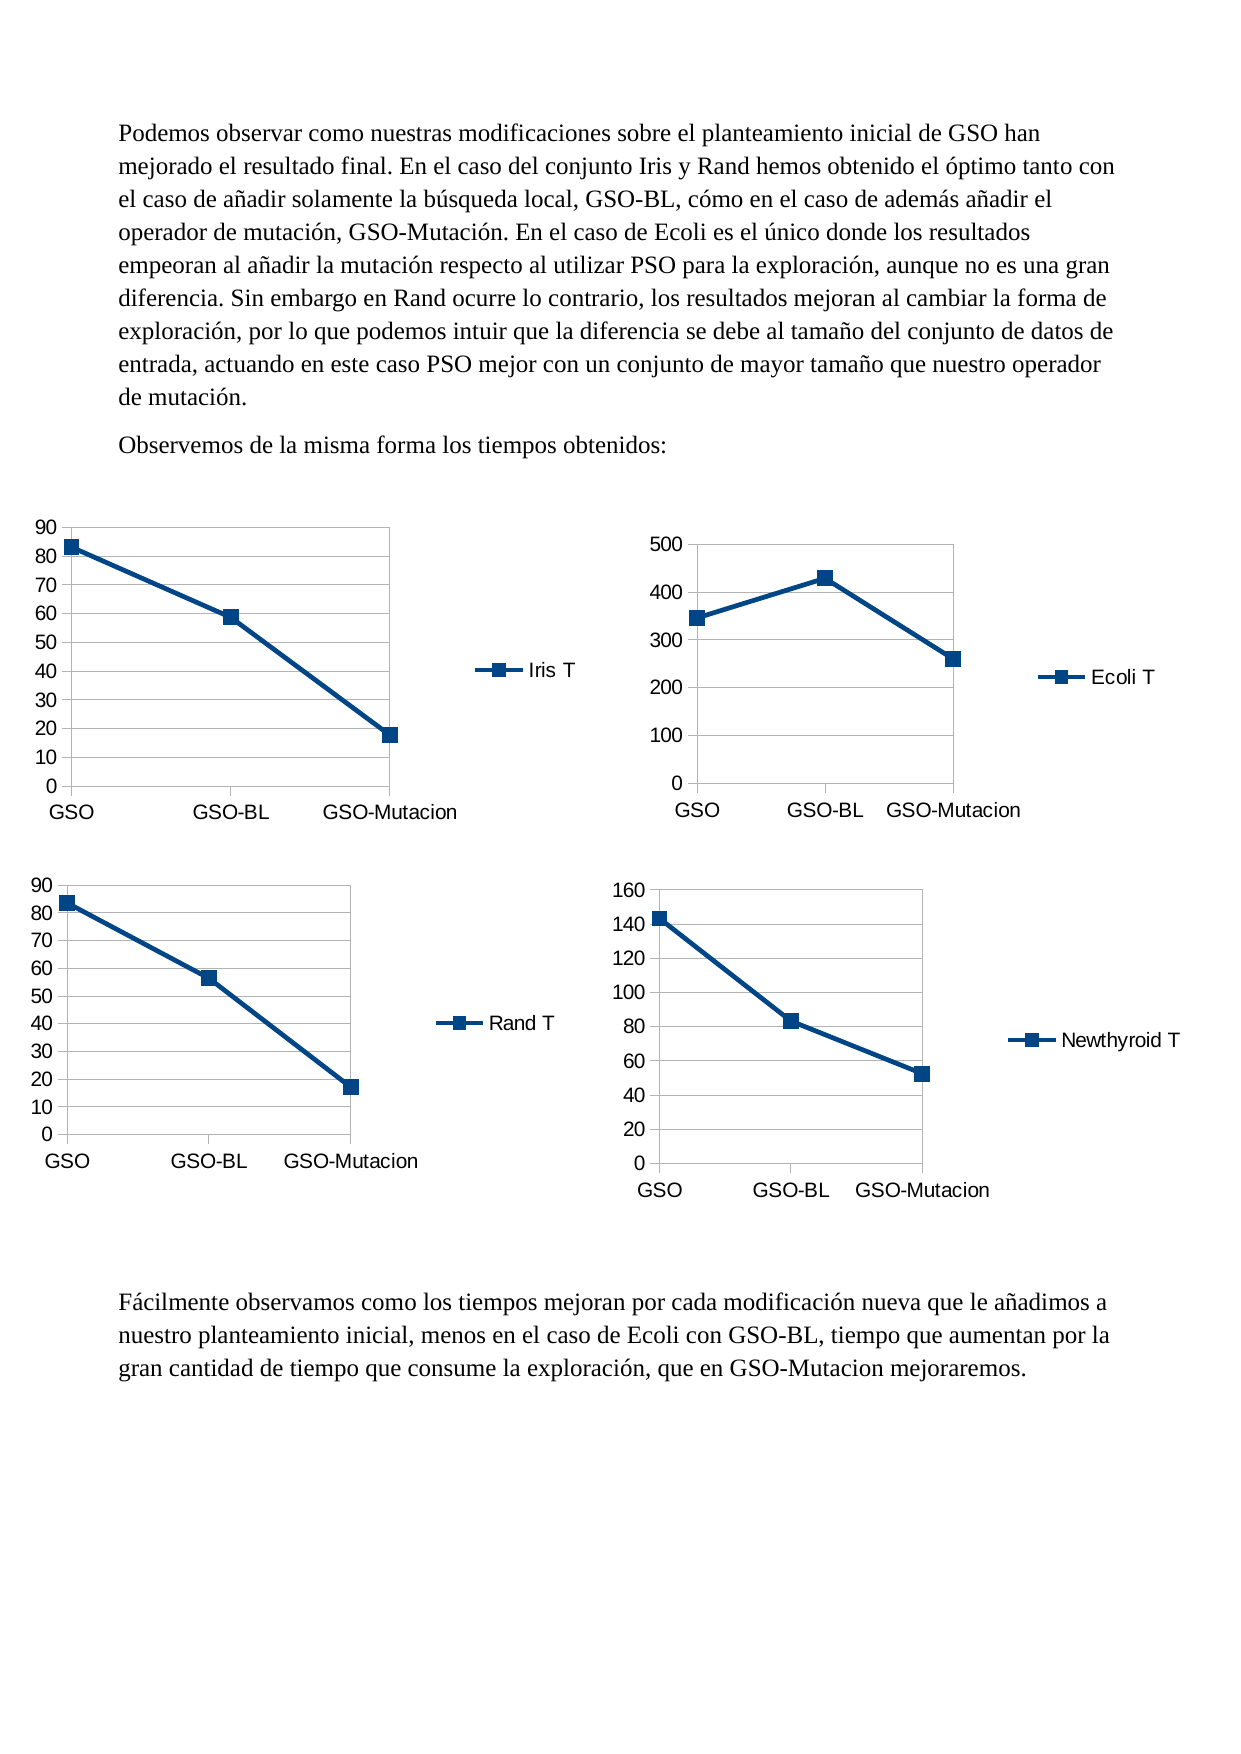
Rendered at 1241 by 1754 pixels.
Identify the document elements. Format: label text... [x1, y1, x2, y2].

text Fácilmente observamos como los tiempos mejoran por cada modificación nueva que le añadimos a nuestro planteamiento inicial, menos en el caso de Ecoli con GSO-BL, tiempo que aumentan por la gran cantidad de tiempo que consume la exploración, que en GSO-Mutacion mejoraremos. [118, 1287, 1122, 1382]
text Observemos de la misma forma los tiempos obtenidos: [118, 430, 1122, 459]
text Podemos observar como nuestras modificaciones sobre el planteamiento inicial de GSO han mejorado el resultado final. En el caso del conjunto Iris y Rand hemos obtenido el óptimo tanto con el caso de añadir solamente la búsqueda local, GSO-BL, cómo en el caso de además añadir el operador de mutación, GSO-Mutación. En el caso de Ecoli es el único donde los resultados empeoran al añadir la mutación respecto al utilizar PSO para la exploración, aunque no es una gran diferencia. Sin embargo en Rand ocurre lo contrario, los resultados mejoran al cambiar la forma de exploración, por lo que podemos intuir que la diferencia se debe al tamaño del conjunto de datos de entrada, actuando en este caso PSO mejor con un conjunto de mayor tamaño que nuestro operador de mutación. [118, 118, 1122, 411]
